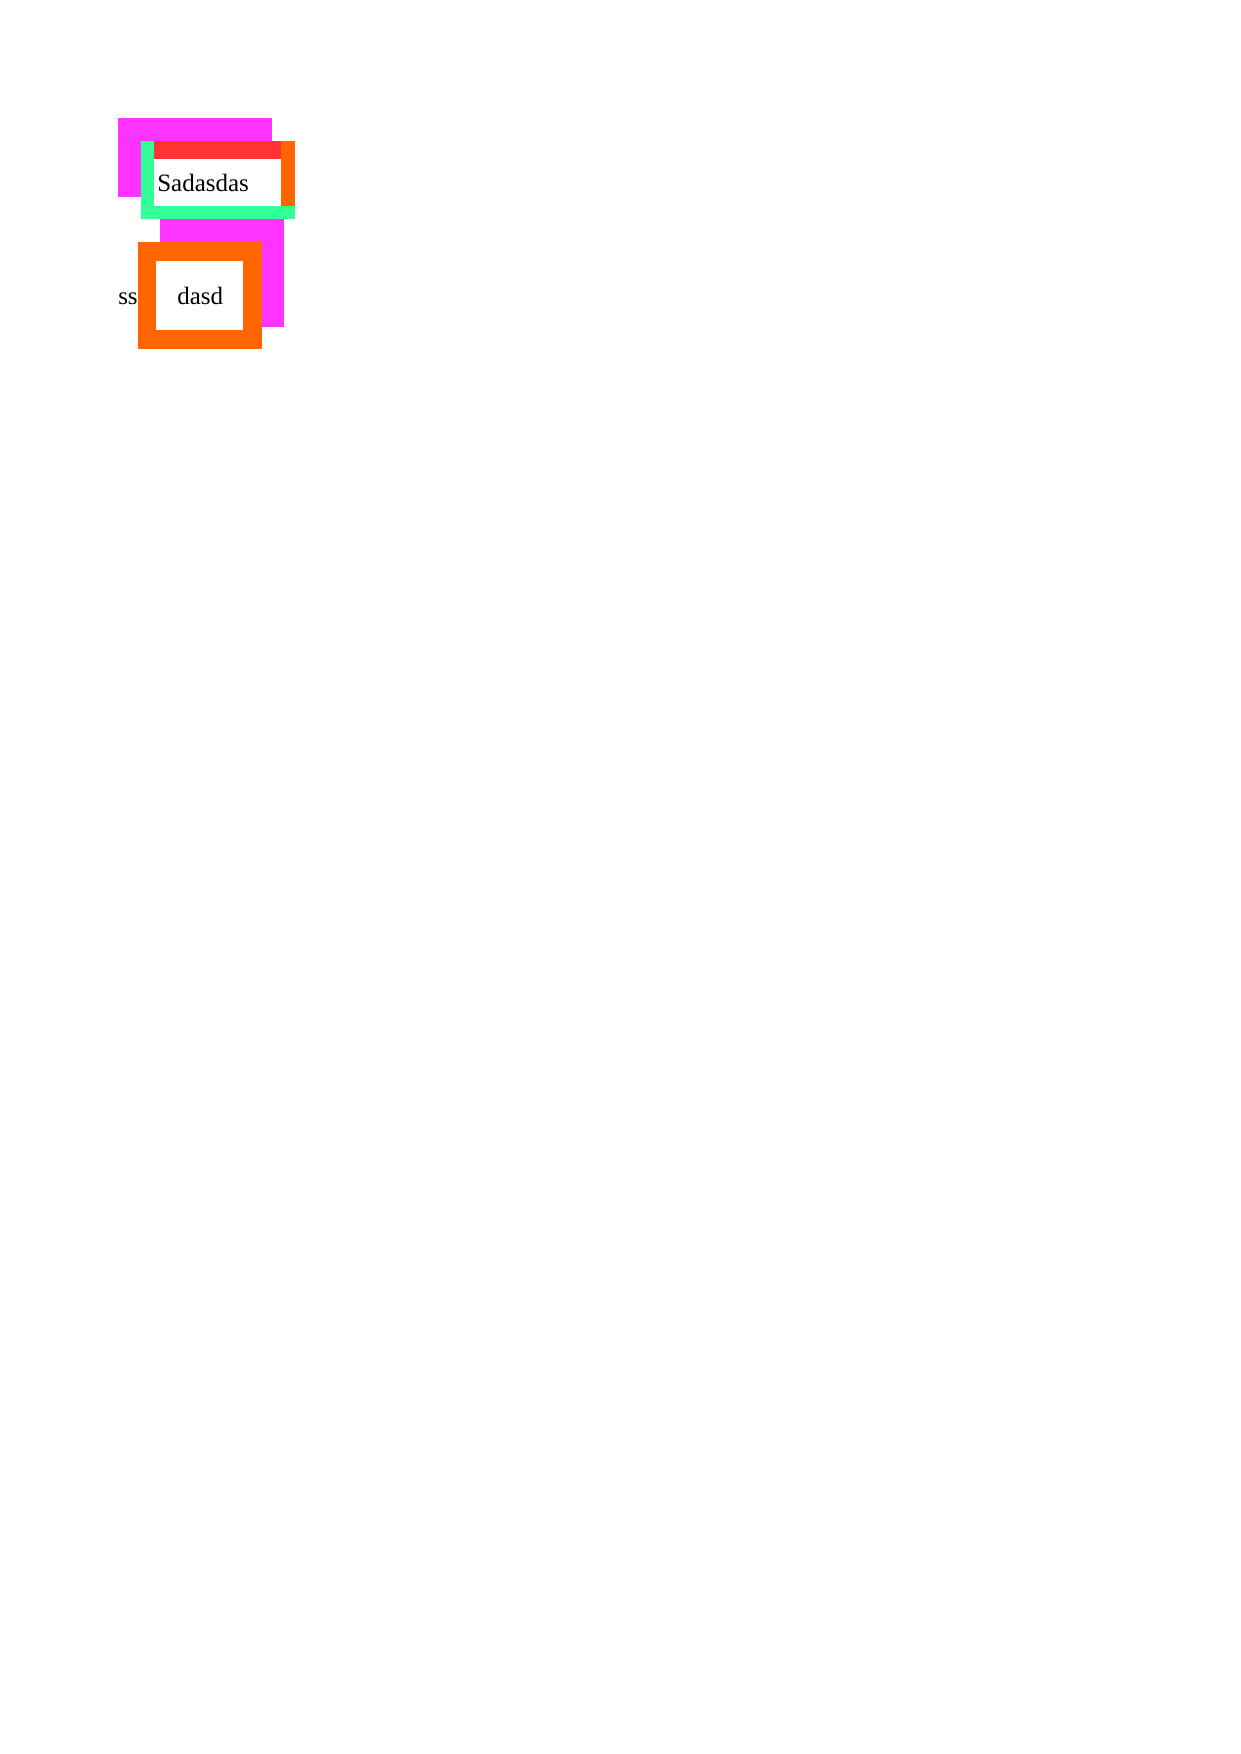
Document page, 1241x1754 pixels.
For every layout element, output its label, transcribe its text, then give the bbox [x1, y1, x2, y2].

text [272, 118, 1122, 219]
text [262, 219, 1122, 349]
text dasd [156, 261, 243, 330]
text [118, 197, 141, 219]
text ss [118, 219, 160, 349]
text Sadasdas [154, 159, 281, 206]
